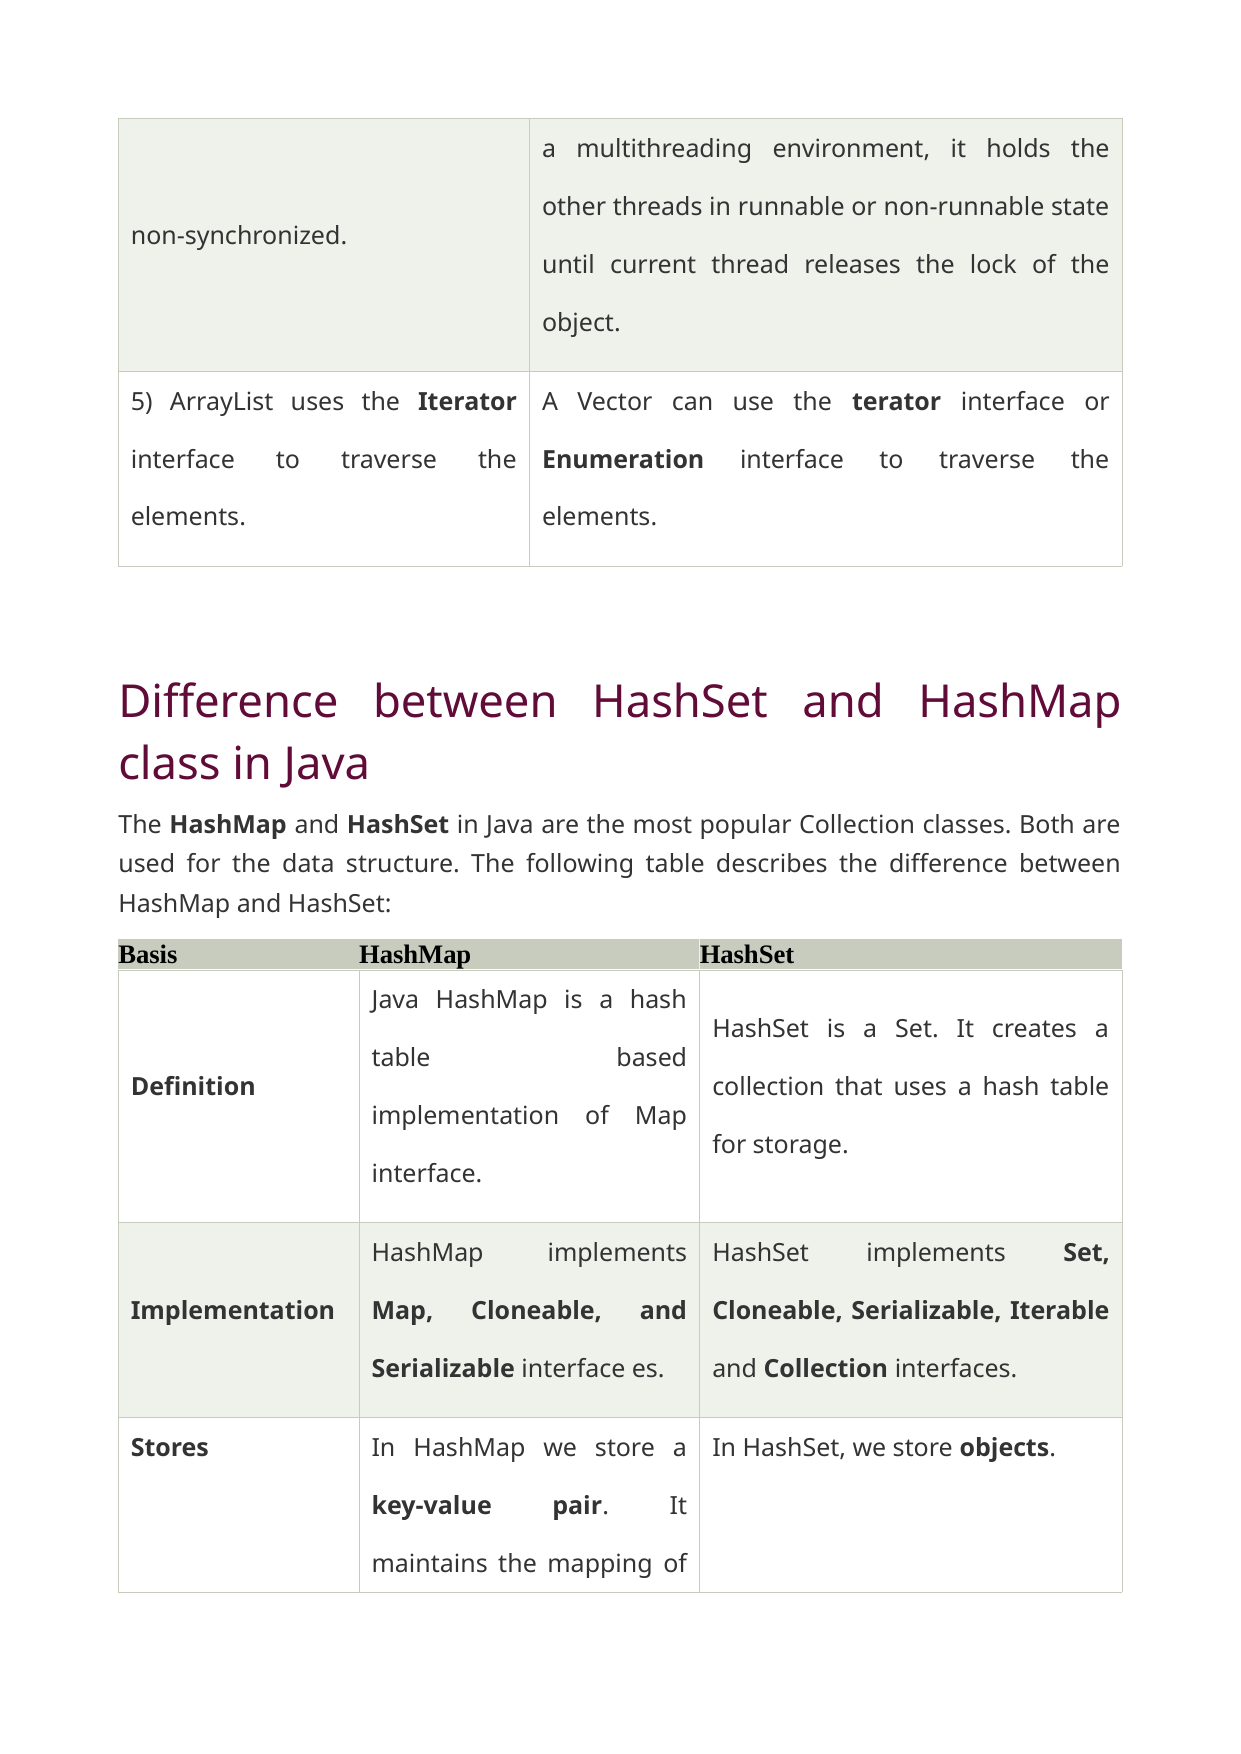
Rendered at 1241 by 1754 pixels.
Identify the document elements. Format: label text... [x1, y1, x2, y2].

table_cell 5) ArrayList uses the Iterator interface to traverse the elements. [119, 372, 529, 566]
table_cell Java HashMap is a hash table based implementation of Map interface. [360, 971, 699, 1222]
table_cell A Vector can use the terator interface or Enumeration interface to traverse the elements. [530, 372, 1122, 566]
table_cell HashMap implements Map, Cloneable, and Serializable interface es. [360, 1223, 699, 1417]
table_cell HashSet implements Set, Cloneable, Serializable, Iterable and Collection interfaces. [700, 1223, 1122, 1417]
table_header HashSet [700, 939, 1122, 969]
table_cell Stores [119, 1418, 359, 1592]
subtitle Difference between HashSet and HashMap class in Java [118, 669, 1122, 792]
text The HashMap and HashSet in Java are the most popular Collection classes. Both are used for the data structure. The following table describes the difference between HashMap and HashSet: [118, 807, 1122, 919]
table_header HashMap [359, 939, 699, 969]
table_cell HashSet is a Set. It creates a collection that uses a hash table for storage. [700, 971, 1122, 1222]
table_cell non-synchronized. [119, 119, 529, 371]
table_cell In HashMap we store a key-value pair. It maintains the mapping of [360, 1418, 699, 1592]
table_cell In HashSet, we store objects. [700, 1418, 1122, 1592]
table_cell Implementation [119, 1223, 359, 1417]
table_cell a multithreading environment, it holds the other threads in runnable or non-runnable state until current thread releases the lock of the object. [530, 119, 1122, 371]
table_header Basis [118, 939, 359, 969]
table_cell Definition [119, 971, 359, 1222]
